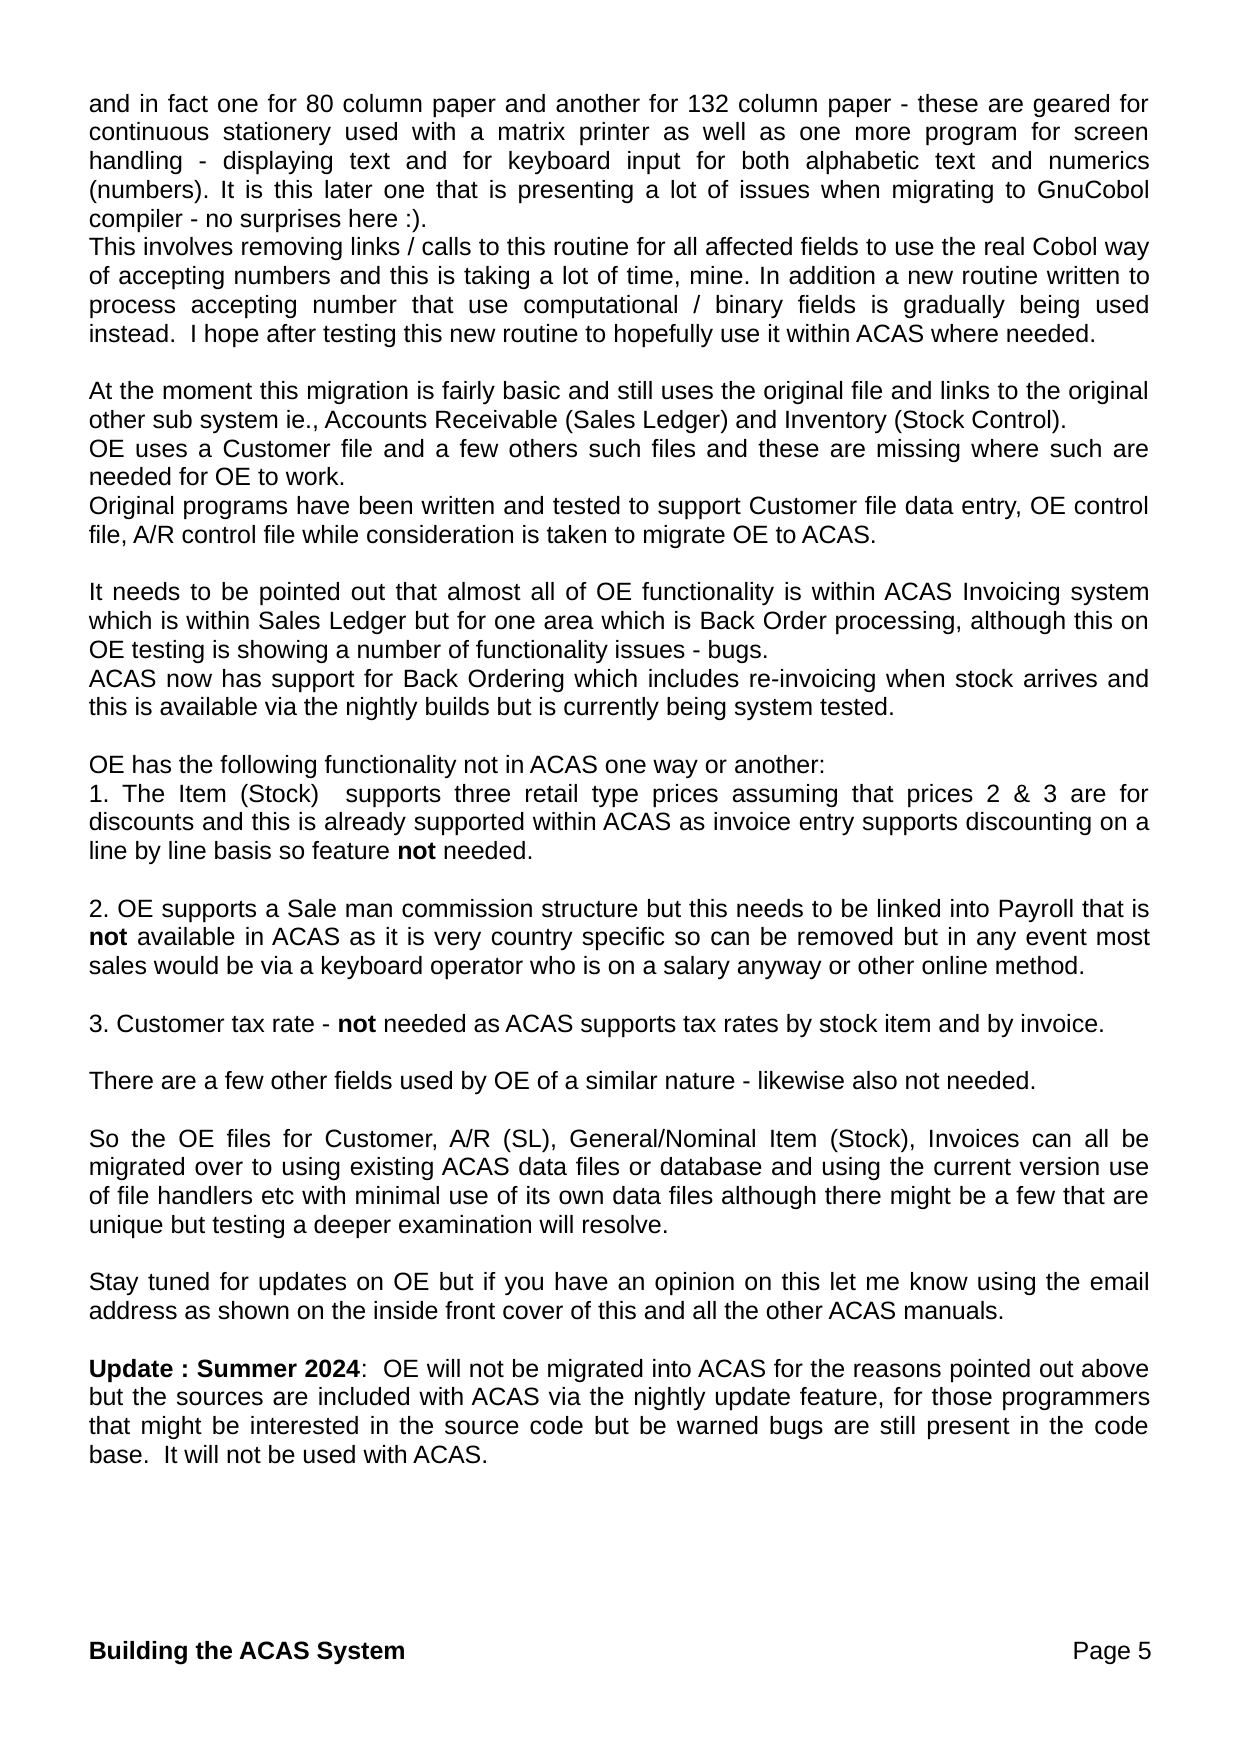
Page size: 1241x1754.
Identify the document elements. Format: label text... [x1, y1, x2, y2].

text 2. OE supports a Sale man commission structure but this needs to be linked into Payroll that is not available in ACAS as it is very country specific so can be removed but in any event most sales would be via a keyboard operator who is on a salary anyway or other online method. [88, 893, 1152, 980]
text 3. Customer tax rate - not needed as ACAS supports tax rates by stock item and by invoice. [88, 1008, 1152, 1037]
text There are a few other fields used by OE of a similar nature - likewise also not needed. [88, 1066, 1152, 1095]
text This involves removing links / calls to this routine for all affected fields to use the real Cobol way of accepting numbers and this is taking a lot of time, mine. In addition a new routine written to process accepting number that use computational / binary fields is gradually being used instead. I hope after testing this new routine to hopefully use it within ACAS where needed. [88, 232, 1152, 347]
text So the OE files for Customer, A/R (SL), General/Nominal Item (Stock), Invoices can all be migrated over to using existing ACAS data files or database and using the current version use of file handlers etc with minimal use of its own data files although there might be a few that are unique but testing a deeper examination will resolve. [88, 1123, 1152, 1238]
text Original programs have been written and tested to support Customer file data entry, OE control file, A/R control file while consideration is taken to migrate OE to ACAS. [88, 491, 1152, 548]
text Update : Summer 2024: OE will not be migrated into ACAS for the reasons pointed out above but the sources are included with ACAS via the nightly update feature, for those programmers that might be interested in the source code but be warned bugs are still present in the code base. It will not be used with ACAS. [88, 1353, 1152, 1468]
text Stay tuned for updates on OE but if you have an opinion on this let me know using the email address as shown on the inside front cover of this and all the other ACAS manuals. [88, 1267, 1152, 1325]
text At the moment this migration is fairly basic and still uses the original file and links to the original other sub system ie., Accounts Receivable (Sales Ledger) and Inventory (Stock Control). [88, 376, 1152, 433]
text and in fact one for 80 column paper and another for 132 column paper - these are geared for continuous stationery used with a matrix printer as well as one more program for screen handling - displaying text and for keyboard input for both alphabetic text and numerics (numbers). It is this later one that is presenting a lot of issues when migrating to GnuCobol compiler - no surprises here :). [88, 88, 1152, 232]
text 1. The Item (Stock) supports three retail type prices assuming that prices 2 & 3 are for discounts and this is already supported within ACAS as invoice entry supports discounting on a line by line basis so feature not needed. [88, 778, 1152, 865]
text ACAS now has support for Back Ordering which includes re-invoicing when stock arrives and this is available via the nightly builds but is currently being system tested. [88, 663, 1152, 721]
text It needs to be pointed out that almost all of OE functionality is within ACAS Invoicing system which is within Sales Ledger but for one area which is Back Order processing, although this on OE testing is showing a number of functionality issues - bugs. [88, 577, 1152, 663]
text OE has the following functionality not in ACAS one way or another: [88, 750, 1152, 778]
text OE uses a Customer file and a few others such files and these are missing where such are needed for OE to work. [88, 433, 1152, 491]
